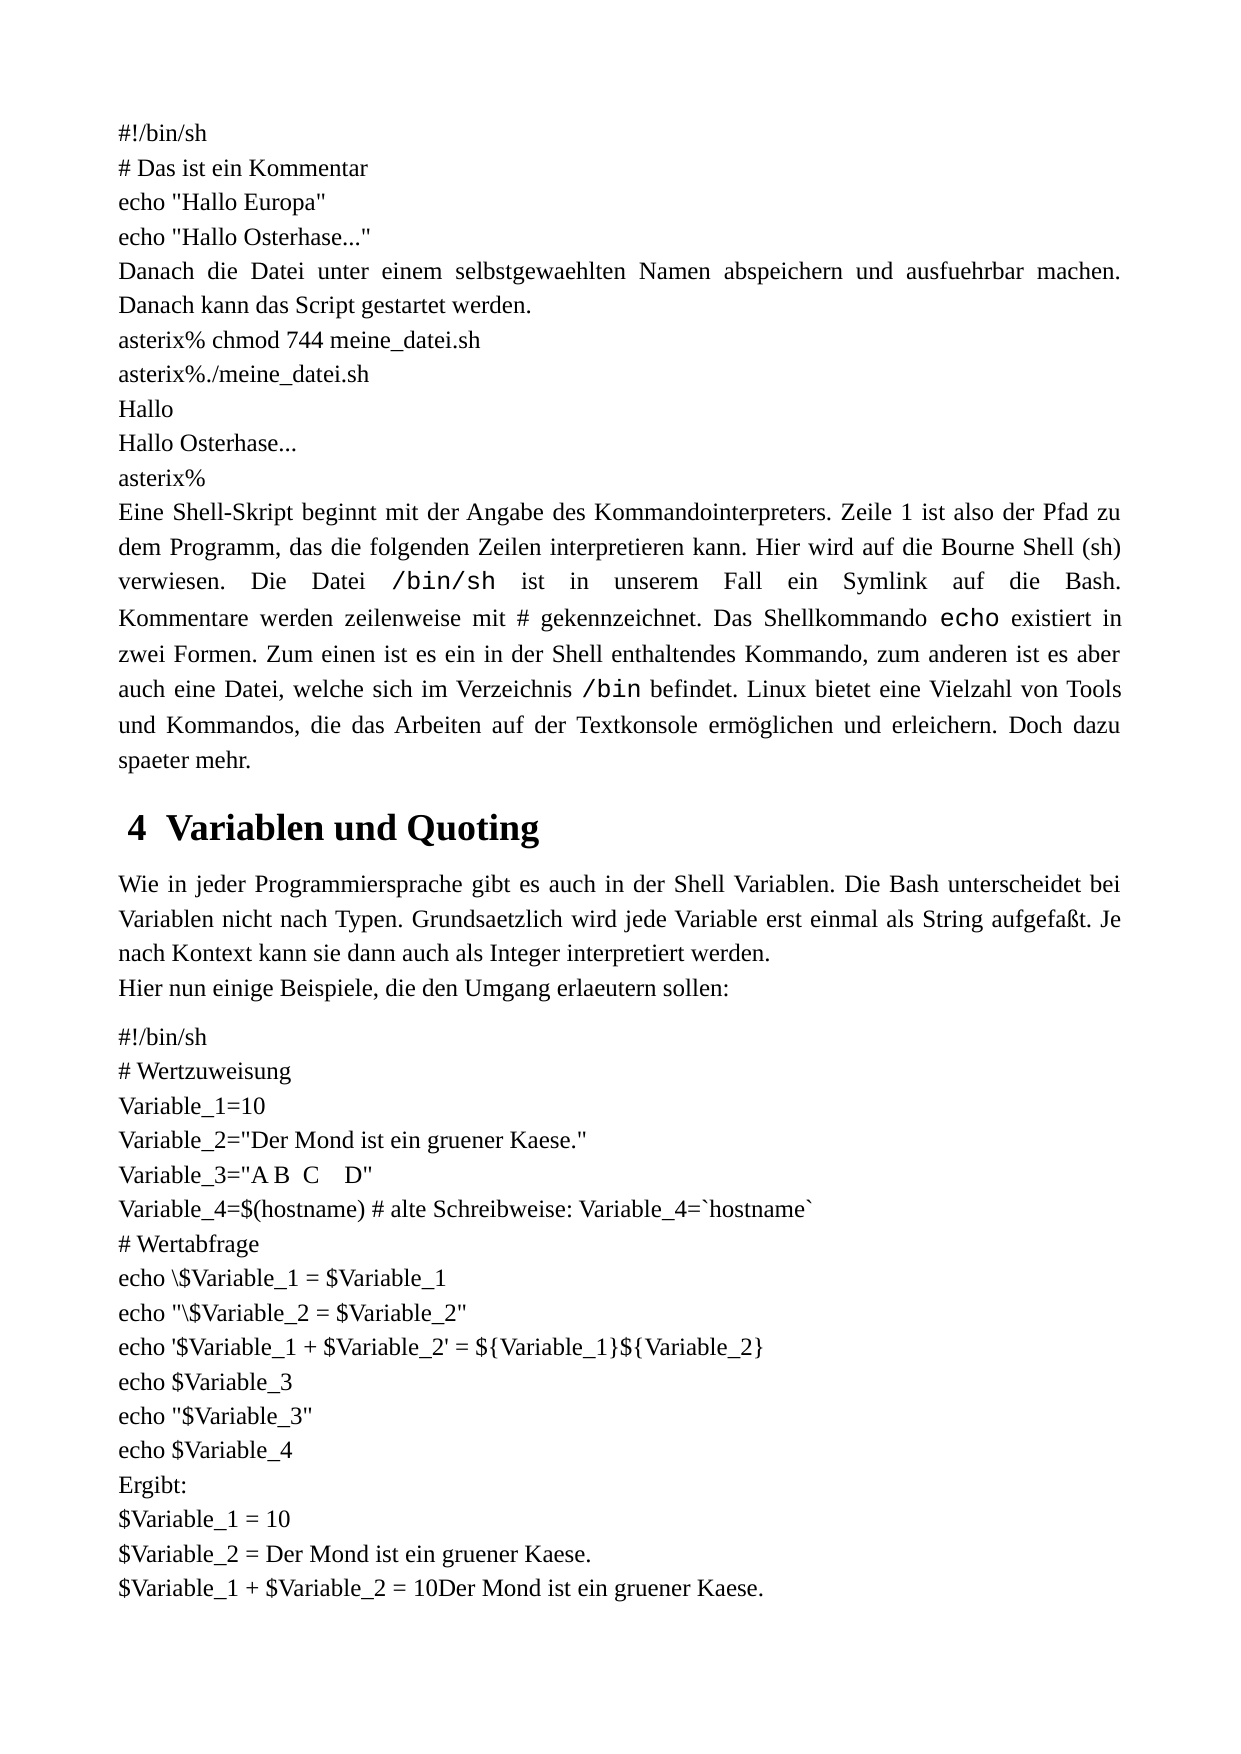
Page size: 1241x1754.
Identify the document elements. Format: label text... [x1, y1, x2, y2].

text echo \$Variable_1 = $Variable_1 [118, 1263, 1122, 1292]
text Hallo Osterhase... [118, 428, 1122, 457]
text $Variable_1 = 10 [118, 1504, 1122, 1533]
text Wie in jeder Programmiersprache gibt es auch in der Shell Variablen. Die Bash unterscheidet bei Variablen nicht nach Typen. Grundsaetzlich wird jede Variable erst einmal als String aufgefaßt. Je nach Kontext kann sie dann auch als Integer interpretiert werden. [118, 869, 1122, 967]
text Variable_2="Der Mond ist ein gruener Kaese." [118, 1125, 1122, 1154]
text $Variable_1 + $Variable_2 = 10Der Mond ist ein gruener Kaese. [118, 1573, 1122, 1602]
text Hier nun einige Beispiele, die den Umgang erlaeutern sollen: [118, 973, 1122, 1001]
text echo "$Variable_3" [118, 1401, 1122, 1430]
text echo "\$Variable_2 = $Variable_2" [118, 1298, 1122, 1326]
text echo '$Variable_1 + $Variable_2' = ${Variable_1}${Variable_2} [118, 1332, 1122, 1361]
text echo $Variable_4 [118, 1436, 1122, 1464]
text Danach die Datei unter einem selbstgewaehlten Namen abspeichern und ausfuehrbar machen. Danach kann das Script gestartet werden. [118, 256, 1122, 319]
text echo "Hallo Europa" [118, 187, 1122, 216]
text # Wertzuweisung [118, 1056, 1122, 1085]
subtitle Variablen und Quoting [118, 804, 1122, 848]
text #!/bin/sh [118, 1022, 1122, 1051]
text asterix%./meine_datei.sh [118, 359, 1122, 388]
text $Variable_2 = Der Mond ist ein gruener Kaese. [118, 1539, 1122, 1568]
text Ergibt: [118, 1470, 1122, 1499]
text #!/bin/sh [118, 118, 1122, 147]
text Variable_1=10 [118, 1091, 1122, 1119]
text # Das ist ein Kommentar [118, 153, 1122, 181]
text echo $Variable_3 [118, 1367, 1122, 1395]
text Variable_3="A B C D" [118, 1160, 1122, 1188]
text echo "Hallo Osterhase..." [118, 222, 1122, 250]
text Variable_4=$(hostname) # alte Schreibweise: Variable_4=`hostname` [118, 1194, 1122, 1223]
text Hallo [118, 394, 1122, 423]
text asterix% chmod 744 meine_datei.sh [118, 325, 1122, 354]
text # Wertabfrage [118, 1229, 1122, 1257]
text Eine Shell-Skript beginnt mit der Angabe des Kommandointerpreters. Zeile 1 ist also der Pfad zu dem Programm, das die folgenden Zeilen interpretieren kann. Hier wird auf die Bourne Shell (sh) verwiesen. Die Datei /bin/sh ist in unserem Fall ein Symlink auf die Bash. Kommentare werden zeilenweise mit # gekennzeichnet. Das Shellkommando echo existiert in zwei Formen. Zum einen ist es ein in der Shell enthaltendes Kommando, zum anderen ist es aber auch eine Datei, welche sich im Verzeichnis /bin befindet. Linux bietet eine Vielzahl von Tools und Kommandos, die das Arbeiten auf der Textkonsole ermöglichen und erleichern. Doch dazu spaeter mehr. [118, 497, 1122, 774]
text asterix% [118, 463, 1122, 492]
